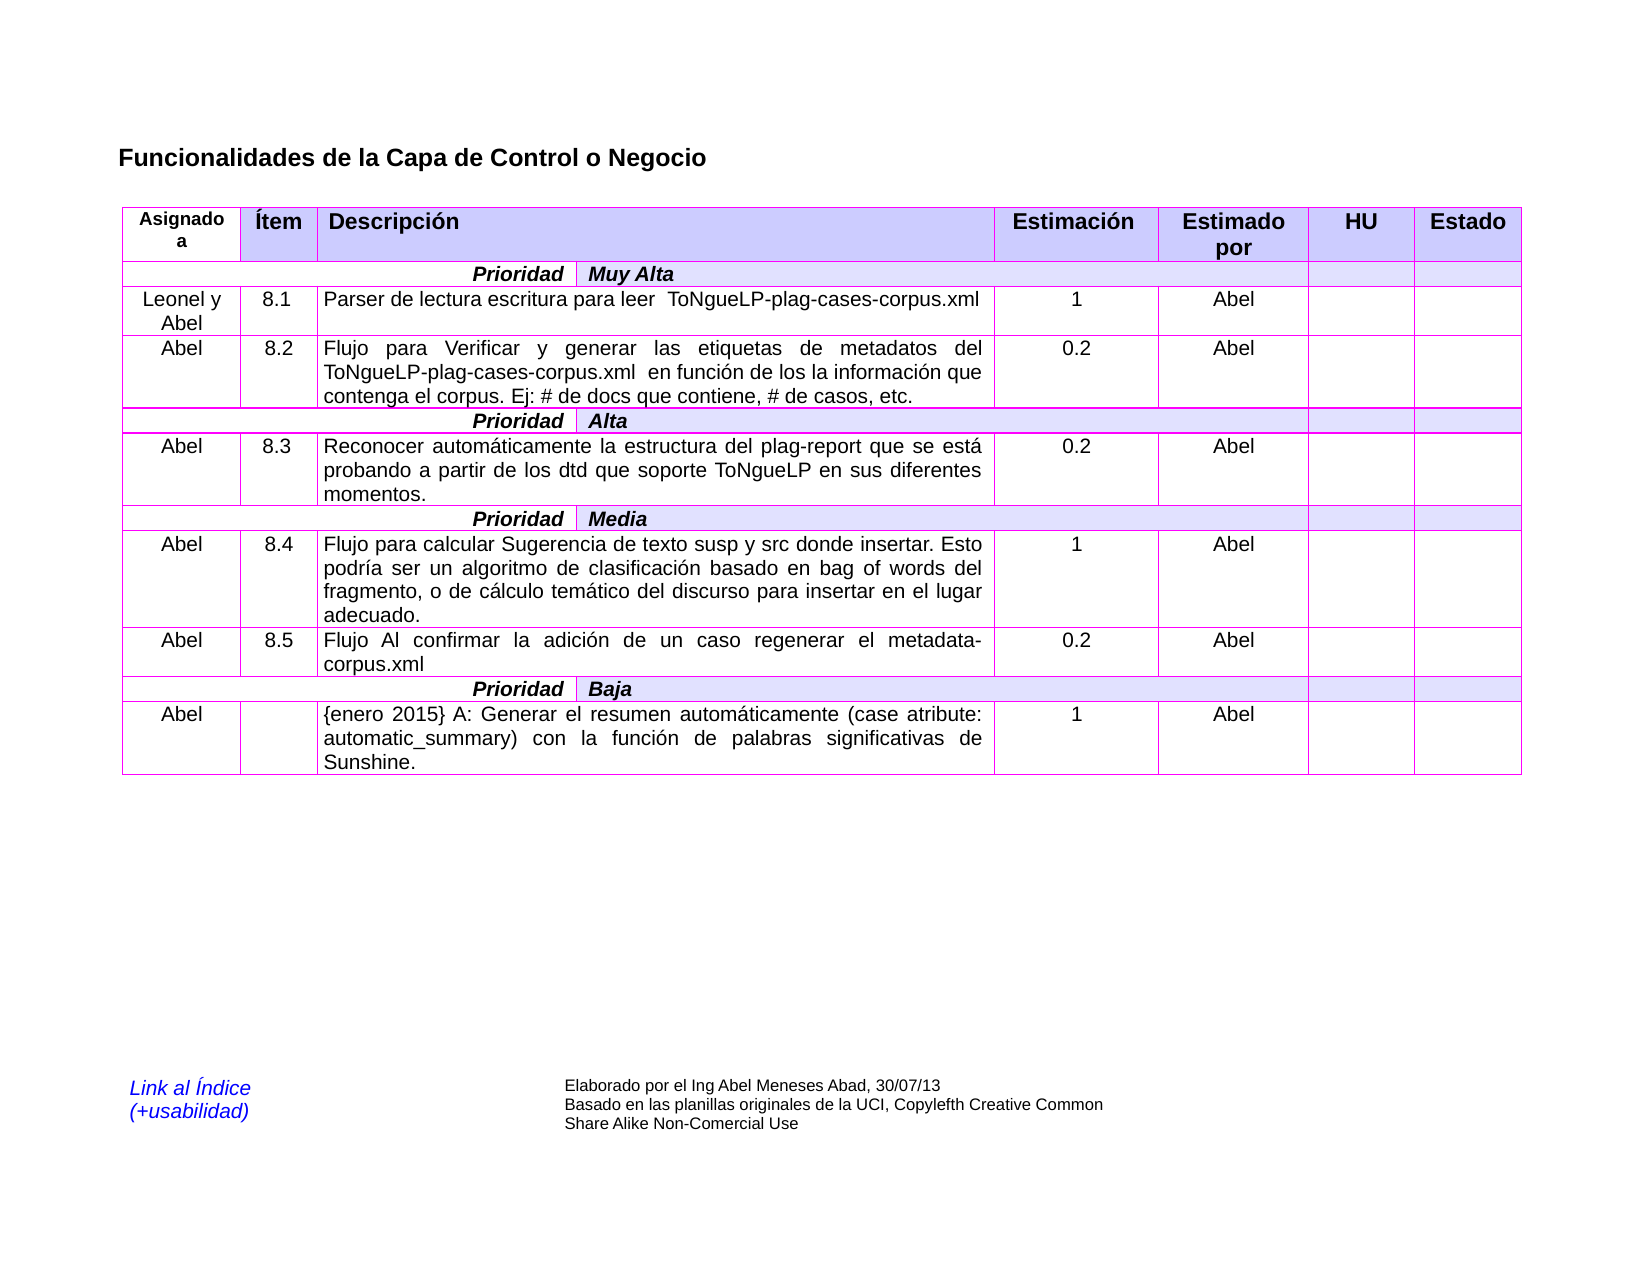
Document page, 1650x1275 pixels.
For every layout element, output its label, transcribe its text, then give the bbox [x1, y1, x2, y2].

table_cell 8.4 [241, 531, 317, 627]
table_cell [1309, 531, 1414, 627]
table_cell [1309, 336, 1414, 407]
table_cell Prioridad [123, 506, 576, 530]
table_cell Parser de lectura escritura para leer ToNgueLP-plag-cases-corpus.xml [318, 287, 994, 334]
table_header Estimado por [1159, 208, 1308, 261]
table_cell {enero 2015} A: Generar el resumen automáticamente (case atribute: automatic_summary) con la función de palabras significativas de Sunshine. [318, 702, 994, 774]
table_cell [1415, 628, 1521, 676]
table_cell [1415, 677, 1521, 701]
table_cell Abel [1159, 434, 1308, 505]
table_cell [1415, 409, 1521, 432]
table_cell 1 [995, 702, 1158, 774]
table_header Asignado a [123, 208, 240, 261]
table_cell 0.2 [995, 434, 1158, 505]
table_cell Abel [123, 628, 240, 676]
table_cell [1415, 506, 1521, 530]
table_cell Reconocer automáticamente la estructura del plag-report que se está probando a partir de los dtd que soporte ToNgueLP en sus diferentes momentos. [318, 434, 994, 505]
table_cell [1309, 506, 1414, 530]
table_cell Abel [123, 531, 240, 627]
table_cell Abel [1159, 287, 1308, 334]
table_cell Abel [1159, 702, 1308, 774]
table_cell Flujo para calcular Sugerencia de texto susp y src donde insertar. Esto podría ser un algoritmo de clasificación basado en bag of words del fragmento, o de cálculo temático del discurso para insertar en el lugar adecuado. [318, 531, 994, 627]
table_header Descripción [318, 208, 994, 261]
table_cell 0.2 [995, 628, 1158, 676]
table_cell [1309, 262, 1414, 286]
table_cell 8.1 [241, 287, 317, 334]
table_cell [241, 702, 317, 774]
table_cell Abel [1159, 628, 1308, 676]
table_header Estado [1415, 208, 1521, 261]
table_cell Abel [123, 434, 240, 505]
table_cell Abel [123, 702, 240, 774]
table_cell [1415, 287, 1521, 334]
table_cell 8.2 [241, 336, 317, 407]
table_cell 0.2 [995, 336, 1158, 407]
table_header Estimación [995, 208, 1158, 261]
table_cell [1415, 531, 1521, 627]
table_cell [1309, 287, 1414, 334]
table_cell [1309, 434, 1414, 505]
table_cell Flujo para Verificar y generar las etiquetas de metadatos del ToNgueLP-plag-cases-corpus.xml en función de los la información que contenga el corpus. Ej: # de docs que contiene, # de casos, etc. [318, 336, 994, 407]
table_cell [1309, 628, 1414, 676]
subtitle Funcionalidades de la Capa de Control o Negocio [118, 143, 1532, 172]
table_cell Abel [1159, 336, 1308, 407]
table_header Ítem [241, 208, 317, 261]
table_cell Abel [1159, 531, 1308, 627]
table_cell Flujo Al confirmar la adición de un caso regenerar el metadata-corpus.xml [318, 628, 994, 676]
table_cell Baja [577, 677, 1308, 701]
table_cell [1415, 702, 1521, 774]
table_cell Prioridad [123, 409, 576, 432]
table_cell [1415, 262, 1521, 286]
table_cell [1415, 336, 1521, 407]
table_cell Leonel y Abel [123, 287, 240, 334]
table_cell Prioridad [123, 677, 576, 701]
table_cell 8.3 [241, 434, 317, 505]
table_cell 1 [995, 287, 1158, 334]
table_cell Prioridad [123, 262, 576, 286]
table_cell 1 [995, 531, 1158, 627]
table_cell [1309, 677, 1414, 701]
table_cell Abel [123, 336, 240, 407]
table_cell 8.5 [241, 628, 317, 676]
table_cell Alta [577, 409, 1308, 432]
table_cell [1309, 409, 1414, 432]
table_cell Media [577, 506, 1308, 530]
table_cell [1415, 434, 1521, 505]
table_cell [1309, 702, 1414, 774]
table_header HU [1309, 208, 1414, 261]
table_cell Muy Alta [577, 262, 1308, 286]
